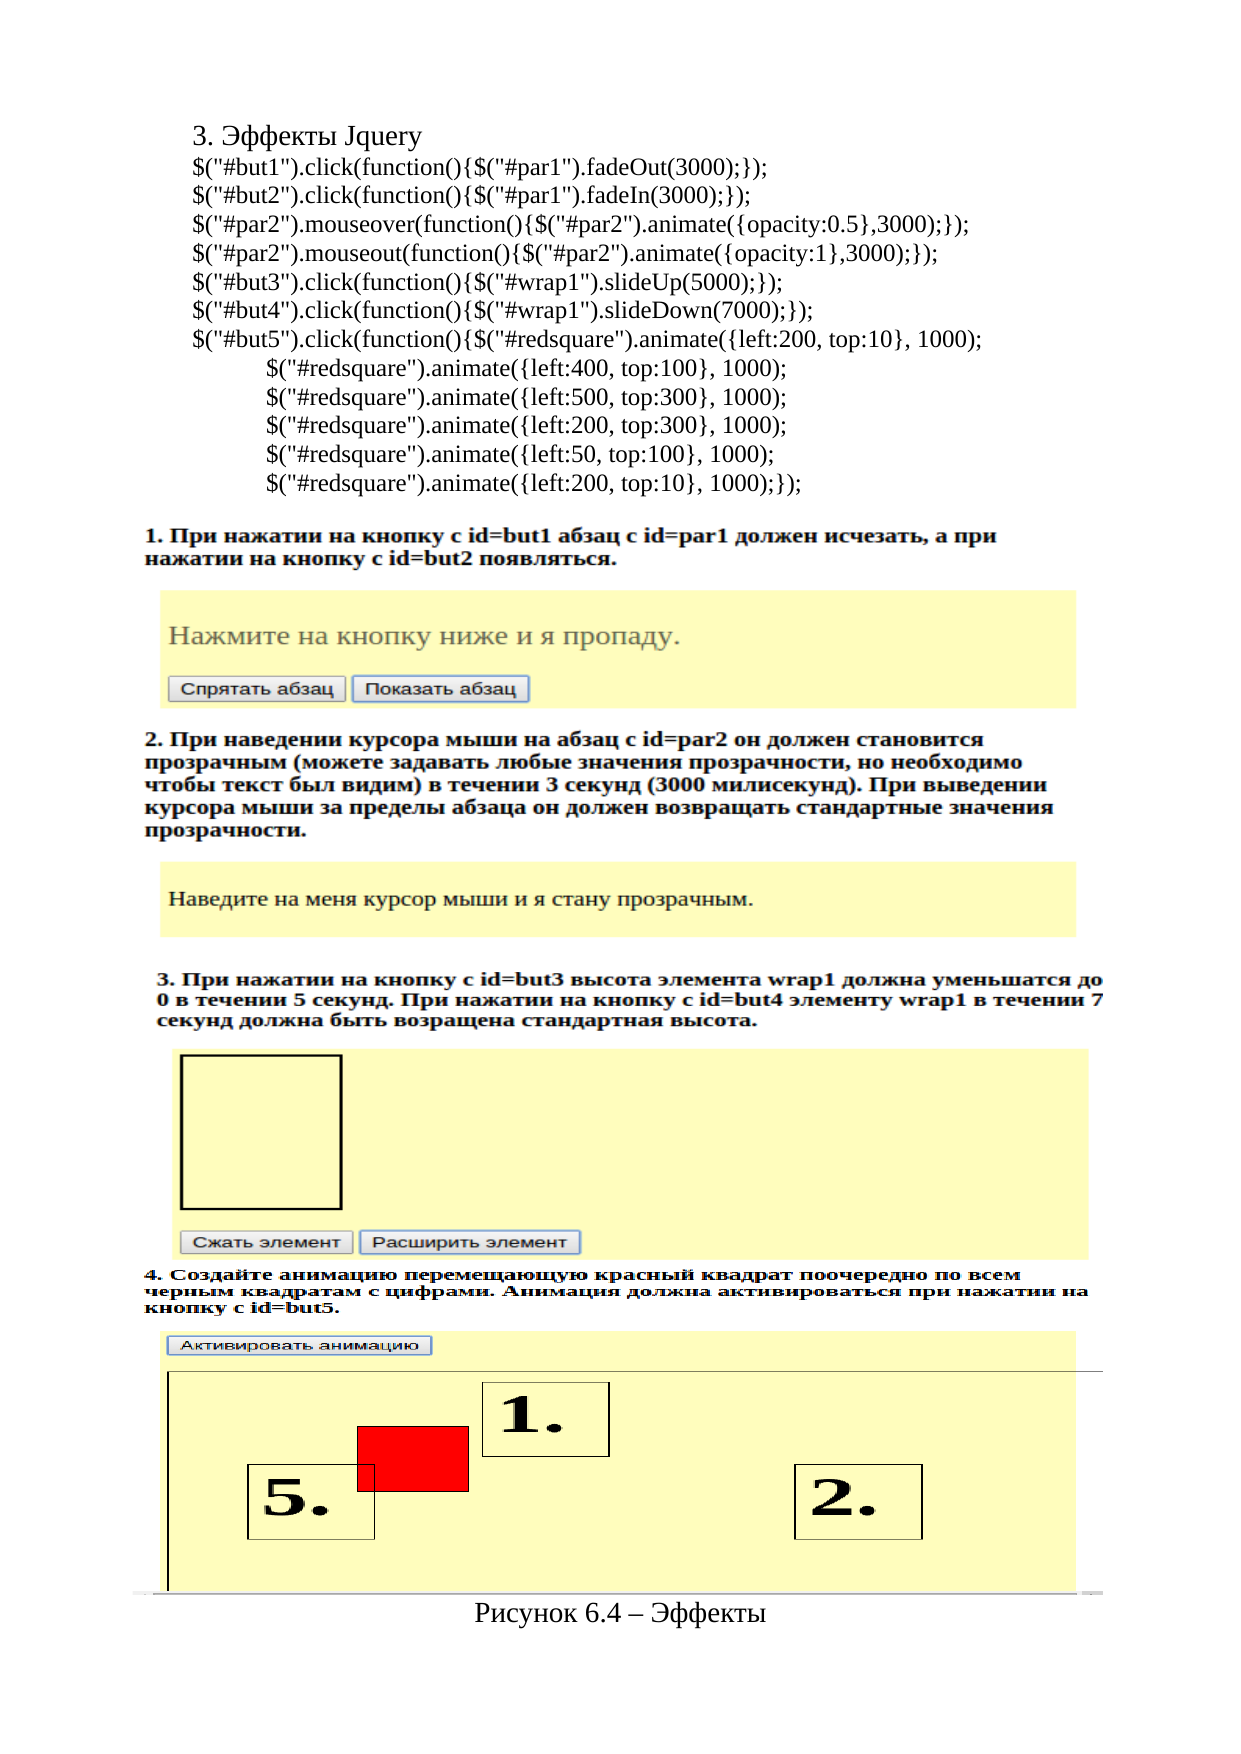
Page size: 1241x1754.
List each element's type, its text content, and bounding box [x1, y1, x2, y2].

picture [132, 971, 1103, 1595]
text $("#par2").mouseout(function(){$("#par2").animate({opacity:1},3000);}); [118, 238, 1122, 267]
text $("#but4").click(function(){$("#wrap1").slideDown(7000);}); [118, 295, 1122, 324]
text $("#but5").click(function(){$("#redsquare").animate({left:200, top:10}, 1000); [118, 324, 1122, 353]
text $("#but1").click(function(){$("#par1").fadeOut(3000);}); [118, 152, 1122, 180]
text $("#but3").click(function(){$("#wrap1").slideUp(5000);}); [118, 267, 1122, 295]
text 3. Эффекты Jquery [118, 118, 1122, 152]
text $("#but2").click(function(){$("#par1").fadeIn(3000);}); [118, 180, 1122, 209]
text $("#redsquare").animate({left:200, top:10}, 1000);}); [118, 468, 1122, 497]
text $("#redsquare").animate({left:50, top:100}, 1000); [118, 439, 1122, 468]
picture [137, 525, 1103, 941]
text $("#redsquare").animate({left:500, top:300}, 1000); [118, 382, 1122, 410]
text $("#redsquare").animate({left:400, top:100}, 1000); [118, 353, 1122, 382]
text $("#par2").mouseover(function(){$("#par2").animate({opacity:0.5},3000);}); [118, 209, 1122, 238]
text Рисунок 6.4 – Эффекты [118, 525, 1122, 1628]
text $("#redsquare").animate({left:200, top:300}, 1000); [118, 410, 1122, 439]
